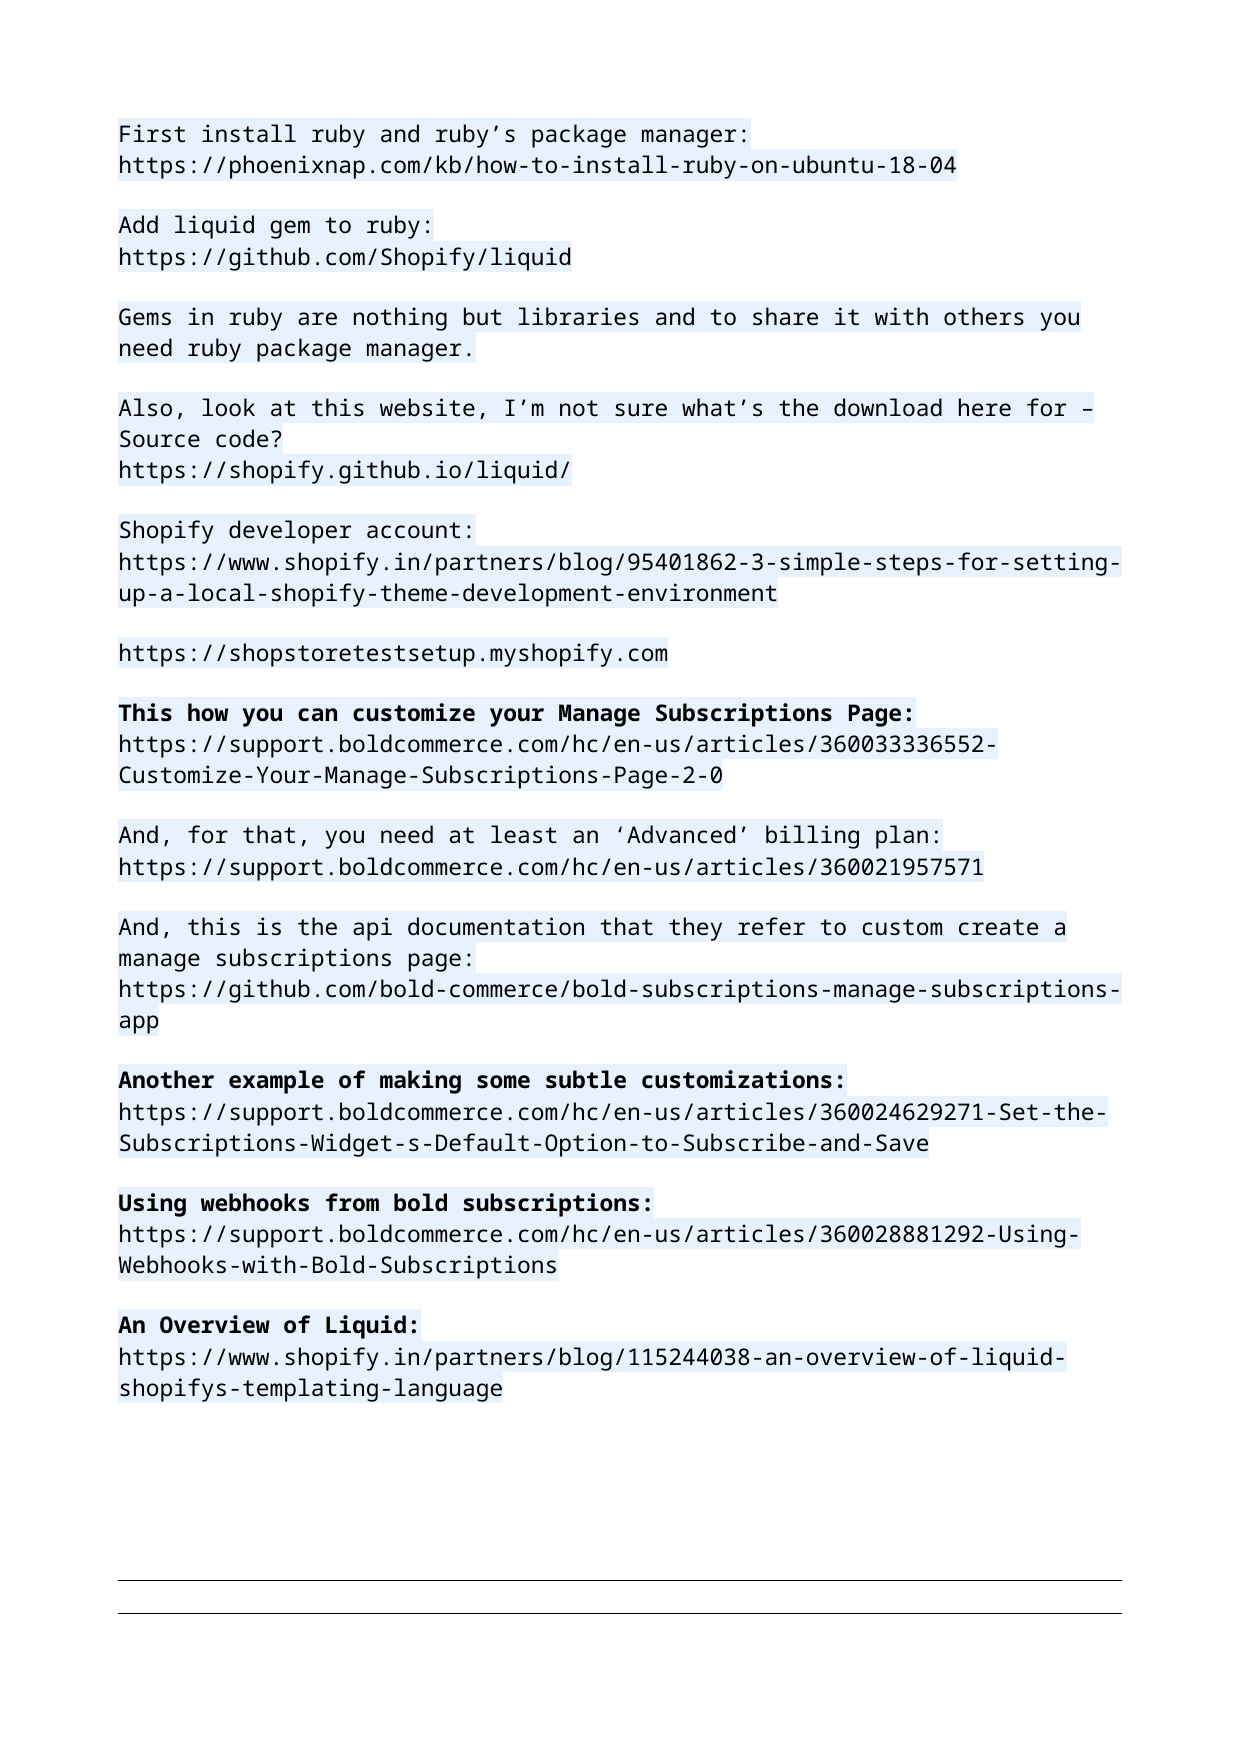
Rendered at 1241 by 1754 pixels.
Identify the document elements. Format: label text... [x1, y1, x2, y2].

text And, this is the api documentation that they refer to custom create a manage subscriptions page: [118, 911, 1122, 973]
text Add liquid gem to ruby: [118, 209, 1122, 241]
text This how you can customize your Manage Subscriptions Page: [118, 697, 1122, 728]
text https://shopstoretestsetup.myshopify.com [118, 637, 1122, 668]
text https://www.shopify.in/partners/blog/95401862-3-simple-steps-for-setting-up-a-local-shopify-theme-development-environment [118, 546, 1122, 608]
text Shopify developer account: [118, 514, 1122, 546]
text https://phoenixnap.com/kb/how-to-install-ruby-on-ubuntu-18-04 [118, 149, 1122, 181]
text https://github.com/bold-commerce/bold-subscriptions-manage-subscriptions-app [118, 973, 1122, 1036]
text And, for that, you need at least an ‘Advanced’ billing plan: [118, 819, 1122, 851]
text https://support.boldcommerce.com/hc/en-us/articles/360033336552-Customize-Your-Manage-Subscriptions-Page-2-0 [118, 728, 1122, 791]
text https://support.boldcommerce.com/hc/en-us/articles/360021957571 [118, 851, 1122, 882]
text https://support.boldcommerce.com/hc/en-us/articles/360028881292-Using-Webhooks-with-Bold-Subscriptions [118, 1218, 1122, 1281]
text Using webhooks from bold subscriptions: [118, 1187, 1122, 1218]
text https://www.shopify.in/partners/blog/115244038-an-overview-of-liquid-shopifys-templating-language [118, 1341, 1122, 1403]
text Also, look at this website, I’m not sure what’s the download here for – Source code? [118, 392, 1122, 454]
text https://github.com/Shopify/liquid [118, 241, 1122, 272]
text https://shopify.github.io/liquid/ [118, 454, 1122, 486]
text An Overview of Liquid: [118, 1309, 1122, 1341]
text https://support.boldcommerce.com/hc/en-us/articles/360024629271-Set-the-Subscriptions-Widget-s-Default-Option-to-Subscribe-and-Save [118, 1096, 1122, 1158]
text Another example of making some subtle customizations: [118, 1064, 1122, 1096]
text Gems in ruby are nothing but libraries and to share it with others you need ruby package manager. [118, 301, 1122, 363]
text First install ruby and ruby’s package manager: [118, 118, 1122, 149]
